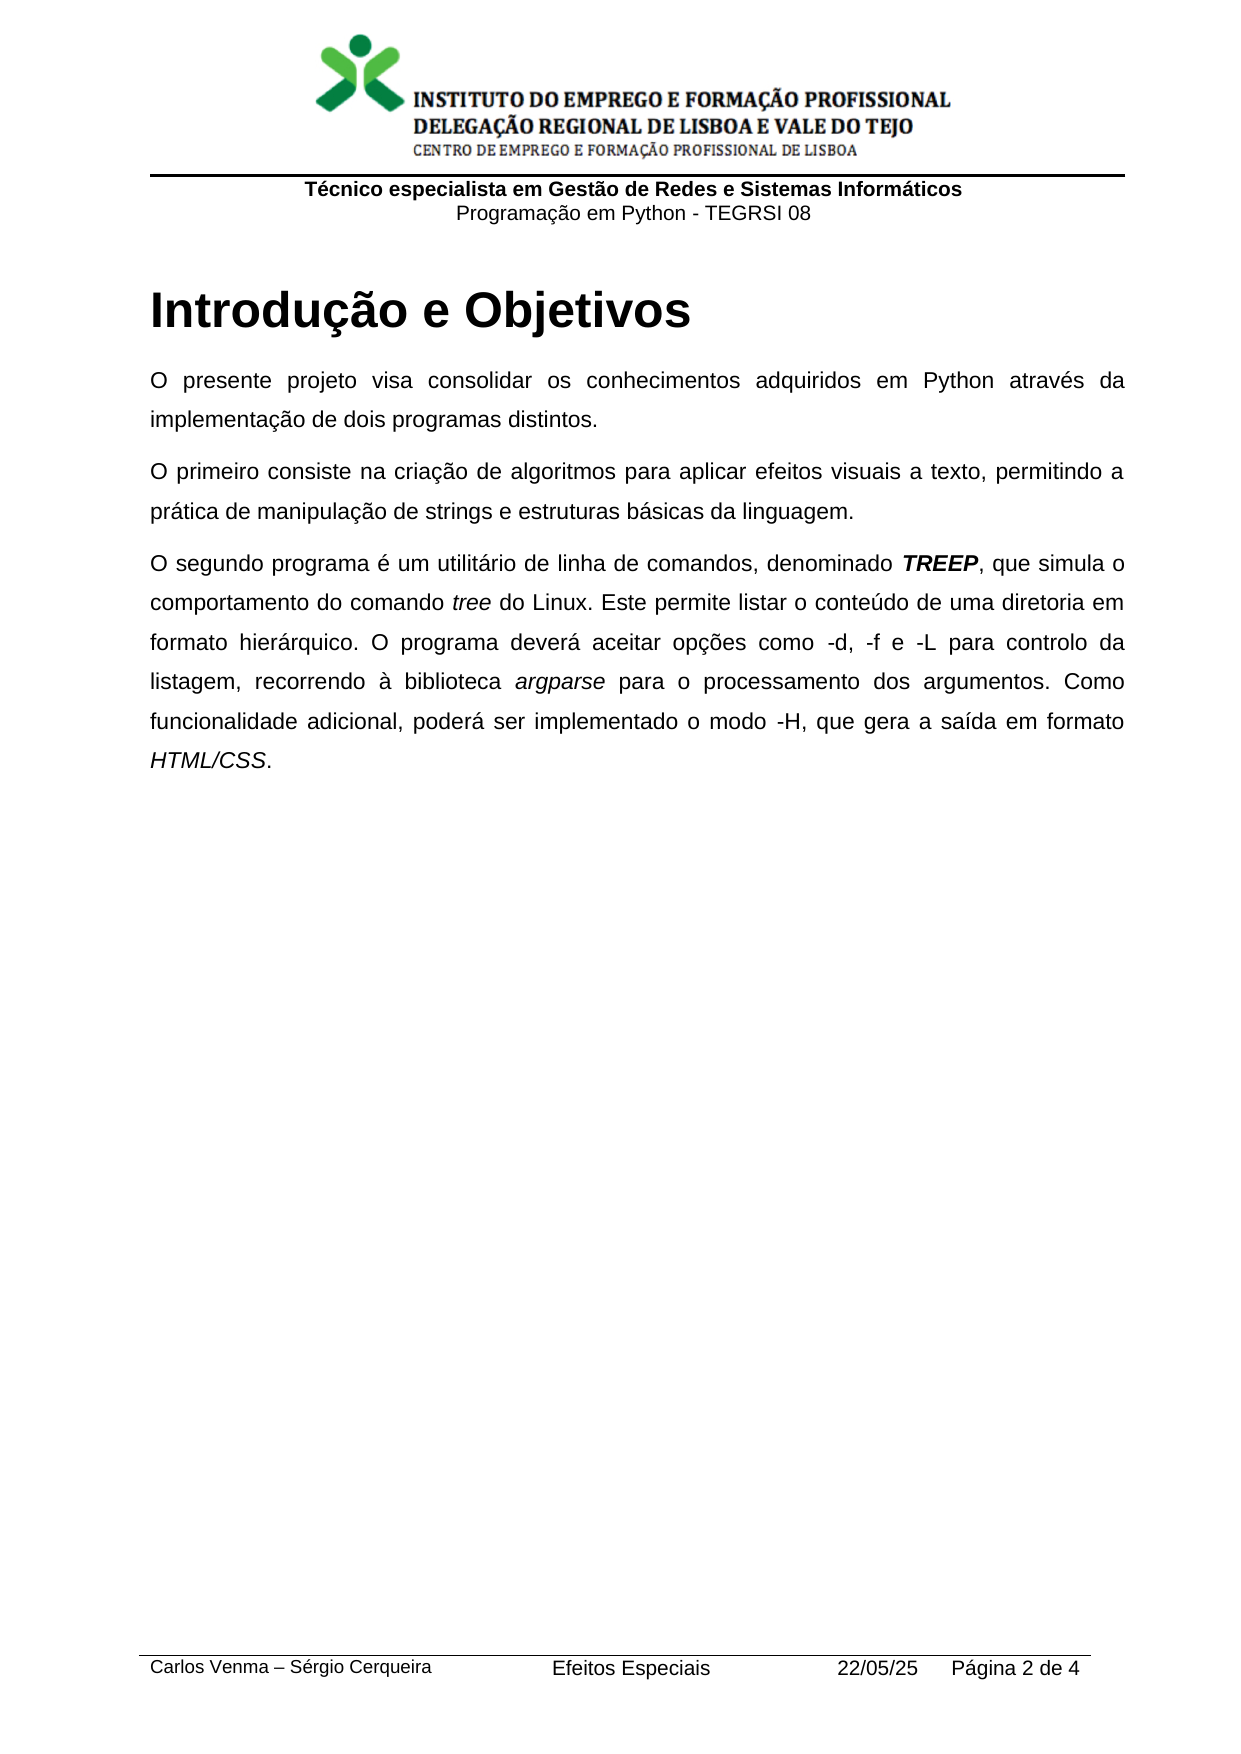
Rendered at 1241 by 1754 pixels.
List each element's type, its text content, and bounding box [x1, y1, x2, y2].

picture [296, 15, 979, 173]
text O primeiro consiste na criação de algoritmos para aplicar efeitos visuais a texto, permitindo a prática de manipulação de strings e estruturas básicas da linguagem. [150, 458, 1125, 524]
text O segundo programa é um utilitário de linha de comandos, denominado TREEP, que simula o comportamento do comando tree do Linux. Este permite listar o conteúdo de uma diretoria em formato hierárquico. O programa deverá aceitar opções como -d, -f e -L para controlo da listagem, recorrendo à biblioteca argparse para o processamento dos argumentos. Como funcionalidade adicional, poderá ser implementado o modo -H, que gera a saída em formato HTML/CSS. [150, 550, 1125, 773]
subtitle Introdução e Objetivos [150, 280, 1125, 338]
text O presente projeto visa consolidar os conhecimentos adquiridos em Python através da implementação de dois programas distintos. [150, 367, 1125, 433]
